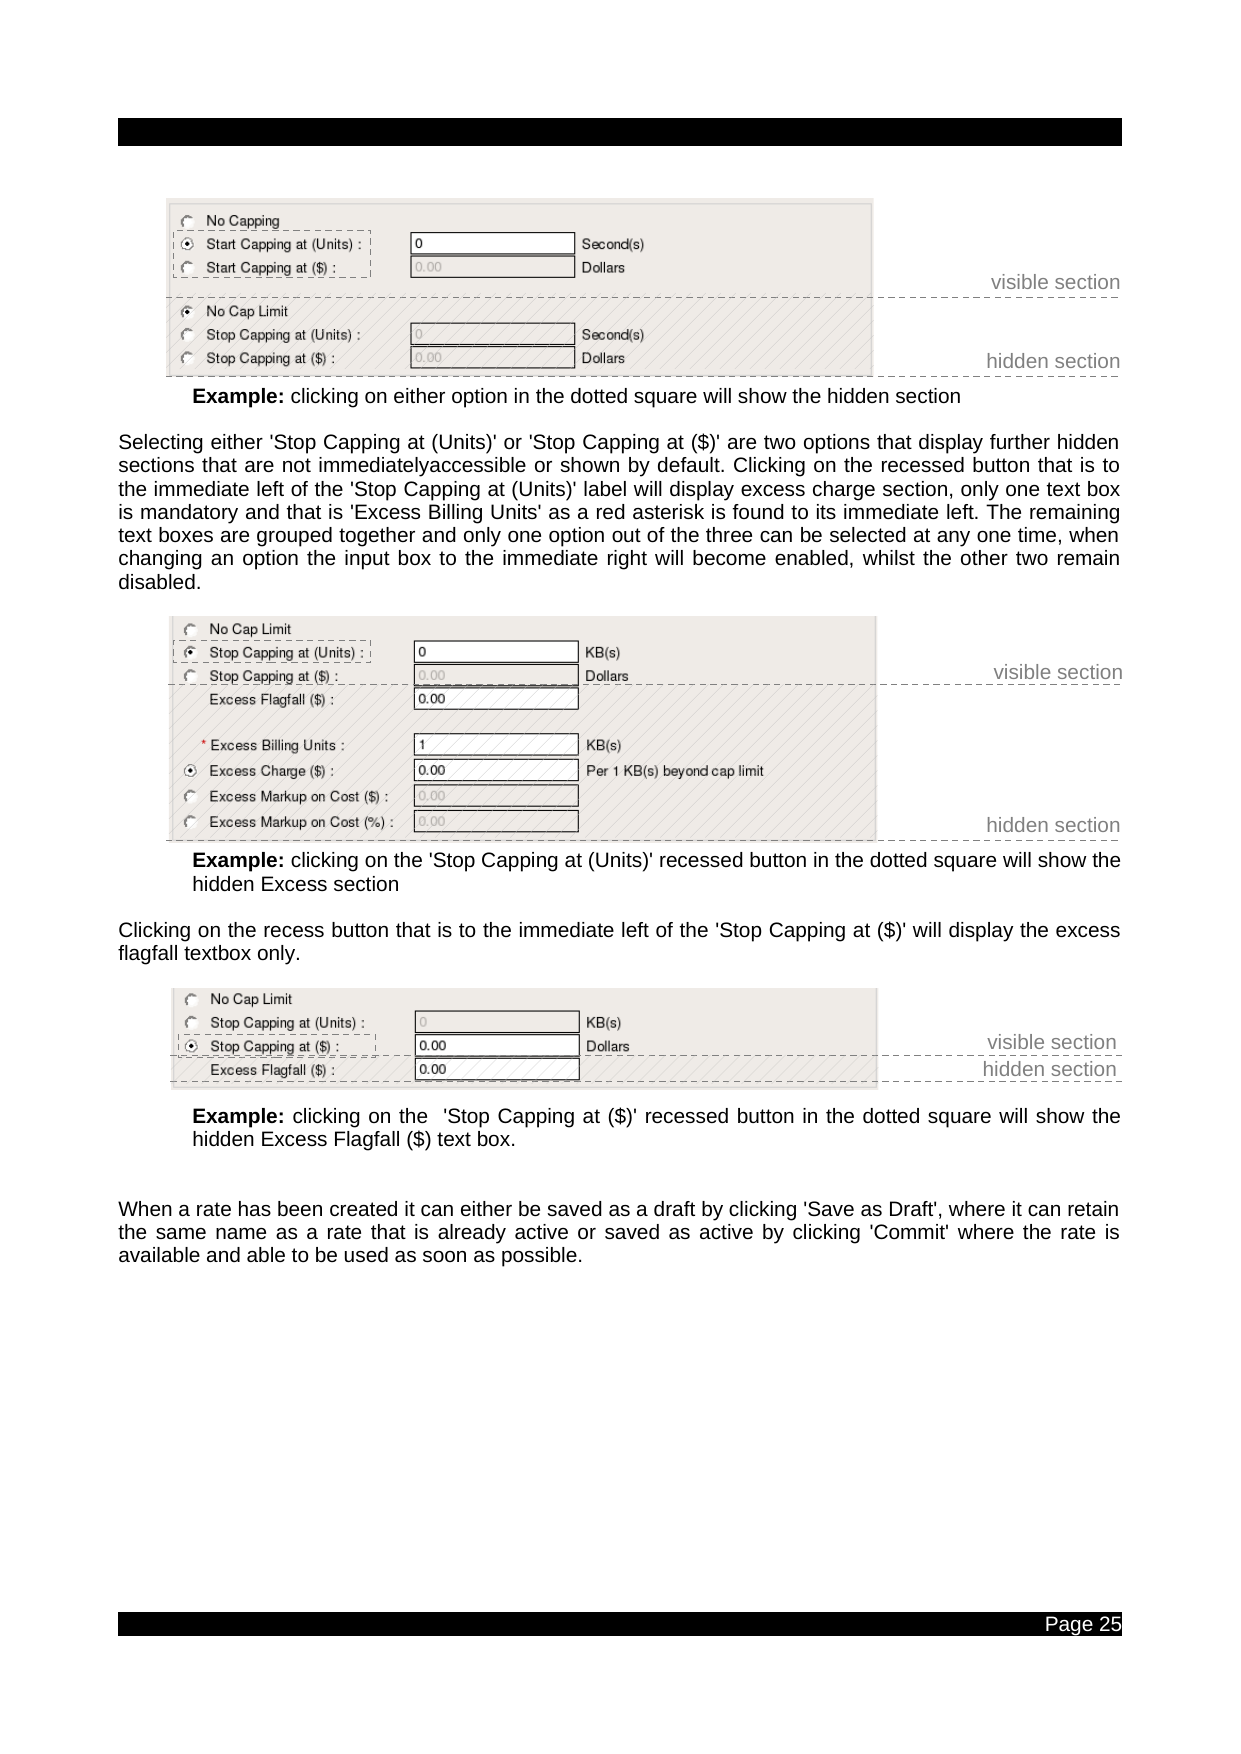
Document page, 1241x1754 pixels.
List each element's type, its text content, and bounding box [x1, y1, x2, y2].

text Example: clicking on the 'Stop Capping at ($)' recessed button in the dotted square will show the hidden Excess Flagfall ($) text box. [192, 1104, 1122, 1151]
text Example: clicking on the 'Stop Capping at (Units)' recessed button in the dotted square will show the hidden Excess section [192, 849, 1122, 895]
picture [168, 616, 878, 843]
text When a rate has been created it can either be saved as a draft by clicking 'Save as Draft', where it can retain the same name as a rate that is already active or saved as active by clicking 'Commit' where the rate is available and able to be used as soon as possible. [118, 1197, 1122, 1267]
picture [166, 198, 874, 377]
text Clicking on the recess button that is to the immediate left of the 'Stop Capping at ($)' will display the excess flagfall textbox only. [118, 919, 1122, 965]
text Selecting either 'Stop Capping at (Units)' or 'Stop Capping at ($)' are two options that display further hidden sections that are not immediatelyaccessible or shown by default. Clicking on the recessed button that is to the immediate left of the 'Stop Capping at (Units)' label will display excess charge section, only one text box is mandatory and that is 'Excess Billing Units' as a red asterisk is found to its immediate left. The remaining text boxes are grouped together and only one option out of the three can be selected at any one time, when changing an option the input box to the immediate right will become enabled, whilst the other two remain disabled. [118, 431, 1122, 593]
picture [171, 988, 879, 1090]
text Example: clicking on either option in the dotted square will show the hidden section [192, 384, 1122, 408]
